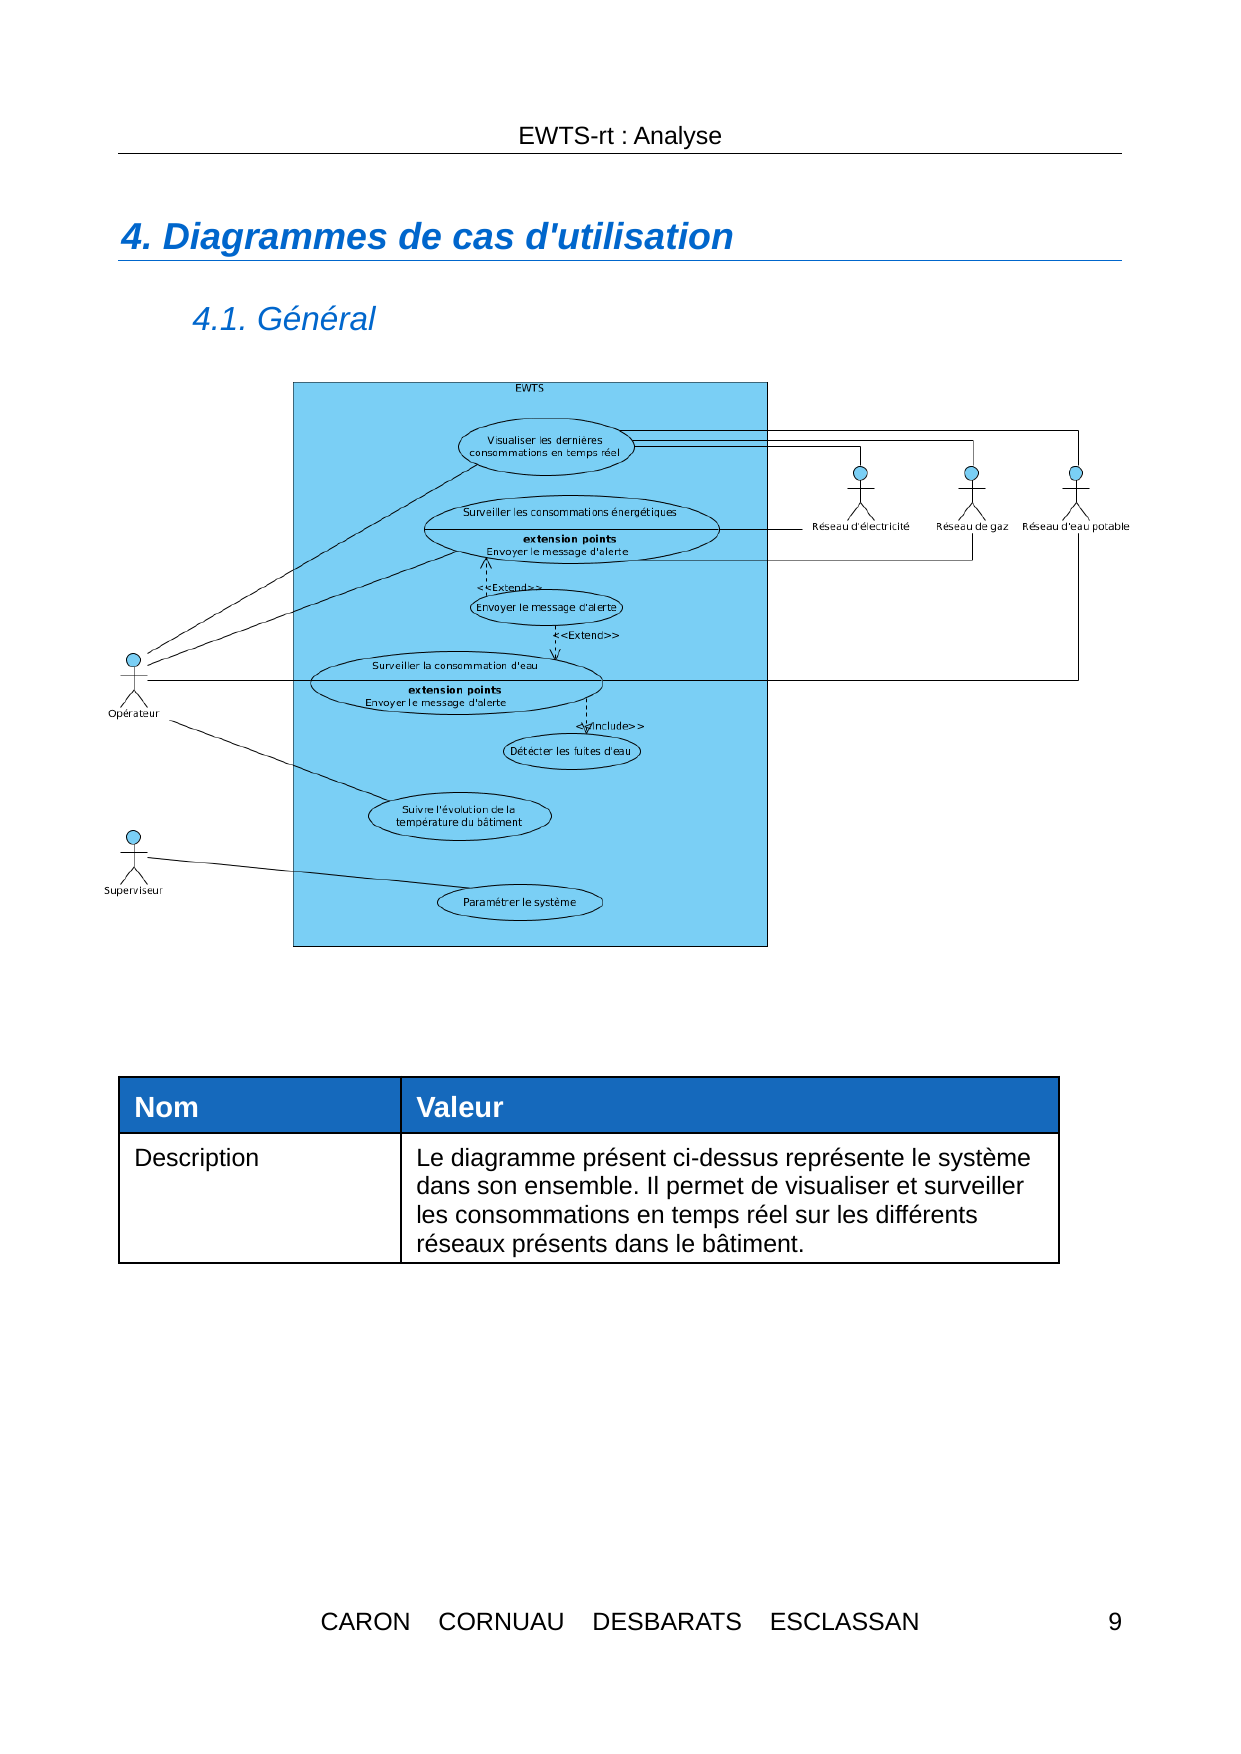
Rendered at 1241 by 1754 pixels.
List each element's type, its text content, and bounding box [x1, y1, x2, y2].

table_header Valeur [402, 1078, 1058, 1132]
table_header Nom [120, 1078, 400, 1132]
picture [99, 374, 1141, 951]
text 4.1. Général [118, 299, 1122, 337]
table_cell Description [120, 1134, 400, 1262]
text 4. Diagrammes de cas d'utilisation [118, 211, 1122, 260]
table_cell Le diagramme présent ci-dessus représente le système dans son ensemble. Il permet de visualiser et surveiller les consommations en temps réel sur les différents réseaux présents dans le bâtiment. [402, 1134, 1058, 1262]
